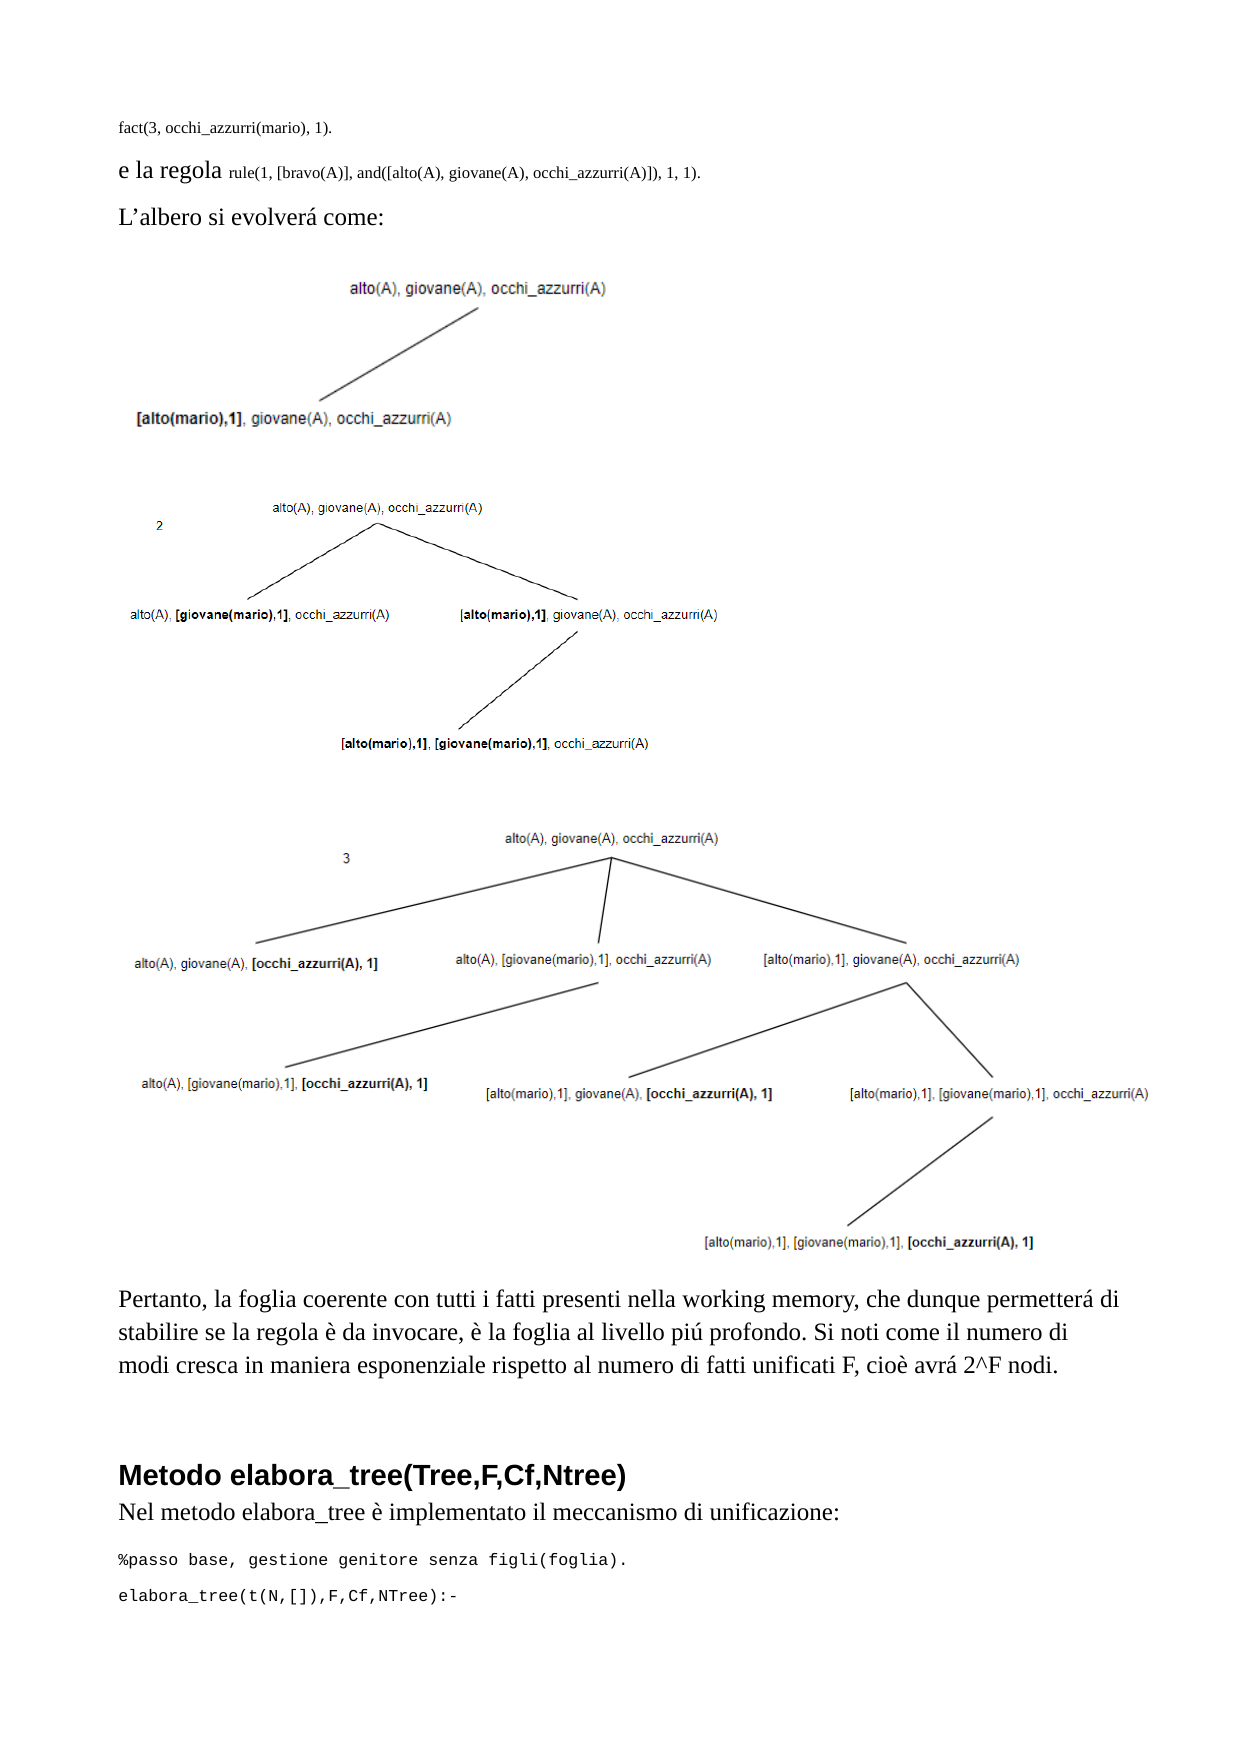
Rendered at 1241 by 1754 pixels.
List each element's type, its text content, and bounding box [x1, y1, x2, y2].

text Pertanto, la foglia coerente con tutti i fatti presenti nella working memory, che dunque permetterá di stabilire se la regola è da invocare, è la foglia al livello piú profondo. Si noti come il numero di modi cresca in maniera esponenziale rispetto al numero di fatti unificati F, cioè avrá 2^F nodi. [118, 1284, 1122, 1378]
text fact(3, occhi_azzurri(mario), 1). [118, 118, 1122, 137]
text Nel metodo elabora_tree è implementato il meccanismo di unificazione: [6, 1497, 1122, 1526]
text elabora_tree(t(N,[]),F,Cf,NTree):- [118, 1587, 1122, 1606]
subtitle Metodo elabora_tree(Tree,F,Cf,Ntree) [118, 1457, 1122, 1491]
text L’albero si evolverá come: [118, 202, 1122, 231]
text e la regola rule(1, [bravo(A)], and([alto(A), giovane(A), occhi_azzurri(A)]), 1, 1). [118, 155, 1122, 183]
text %passo base, gestione genitore senza figli(foglia). [118, 1551, 1122, 1570]
